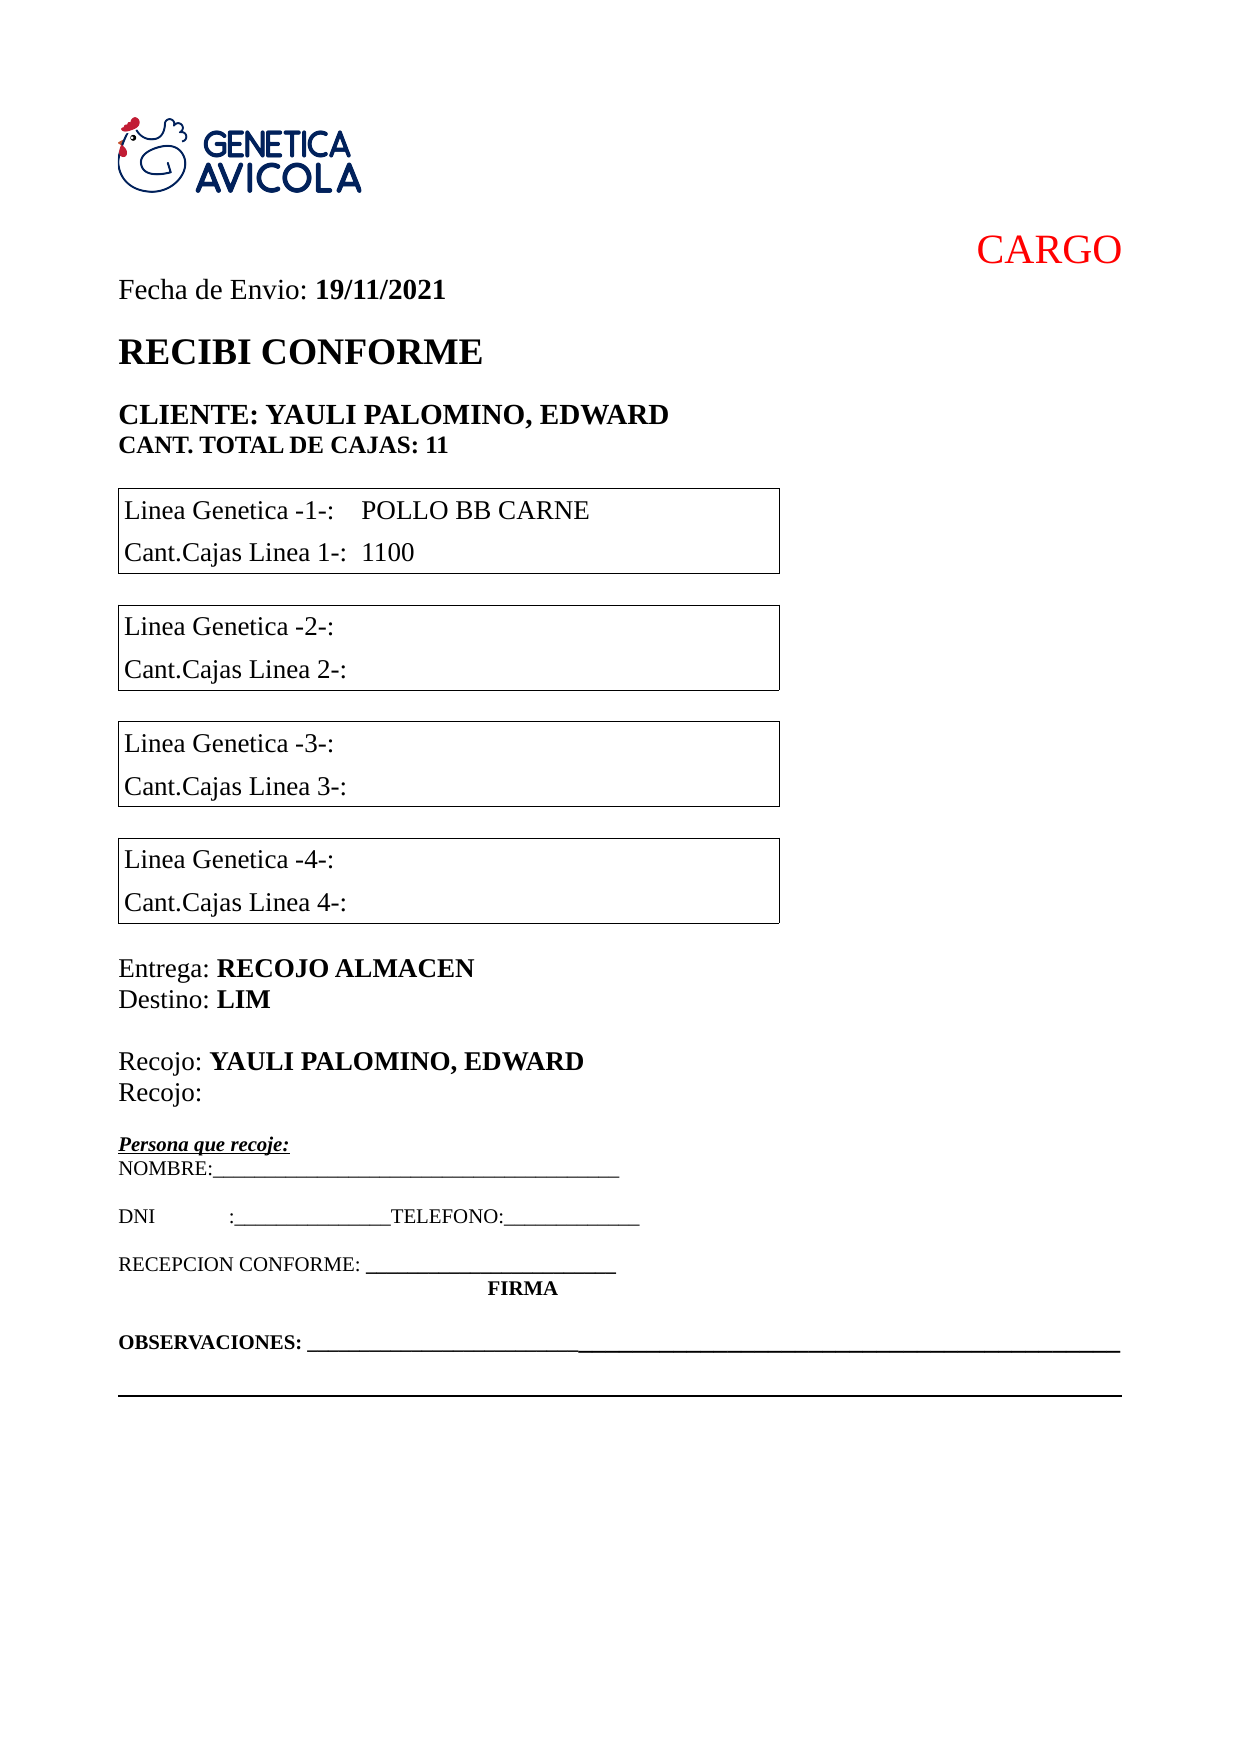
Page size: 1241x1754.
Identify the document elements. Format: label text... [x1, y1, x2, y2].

text CANT. TOTAL DE CAJAS: 11 [118, 431, 1122, 459]
table_cell Linea Genetica -4-: [119, 839, 356, 880]
text Recojo: [118, 1076, 1122, 1108]
table_cell [356, 807, 779, 838]
table_cell [356, 722, 779, 764]
table_cell Linea Genetica -3-: [119, 722, 356, 764]
table_cell [356, 880, 779, 923]
text Fecha de Envio: 19/11/2021 [118, 272, 1122, 306]
table_cell [118, 691, 356, 721]
text Persona que recoje: [118, 1132, 1122, 1156]
table_cell [356, 606, 779, 647]
table_cell Cant.Cajas Linea 4-: [119, 880, 356, 923]
table_cell [356, 764, 779, 806]
text OBSERVACIONES: __________________________________________________________________ [118, 1324, 1122, 1355]
text CLIENTE: YAULI PALOMINO, EDWARD [118, 397, 1122, 431]
table_cell [356, 839, 779, 880]
table_cell [356, 574, 779, 604]
text Entrega: RECOJO ALMACEN [118, 952, 1122, 983]
table_cell Cant.Cajas Linea 3-: [119, 764, 356, 806]
text Destino: LIM [118, 983, 1122, 1014]
text DNI :_______________TELEFONO:_____________ [118, 1204, 1122, 1228]
table_cell Cant.Cajas Linea 1-: [119, 531, 356, 573]
table_cell [118, 574, 356, 604]
table_header POLLO BB CARNE [356, 489, 779, 531]
table_cell [118, 807, 356, 838]
table_header Linea Genetica -1-: [119, 489, 356, 531]
picture [117, 117, 362, 193]
table_cell Cant.Cajas Linea 2-: [119, 647, 356, 690]
text FIRMA [118, 1276, 1122, 1300]
table_cell [356, 691, 779, 721]
text RECEPCION CONFORME: ________________________ [118, 1252, 1122, 1276]
text RECIBI CONFORME [118, 330, 1122, 373]
text CARGO [118, 224, 1122, 272]
text Recojo: YAULI PALOMINO, EDWARD [118, 1045, 1122, 1076]
text NOMBRE:_______________________________________ [118, 1156, 1122, 1180]
table_cell [356, 647, 779, 690]
table_cell Linea Genetica -2-: [119, 606, 356, 647]
table_cell 1100 [356, 531, 779, 573]
